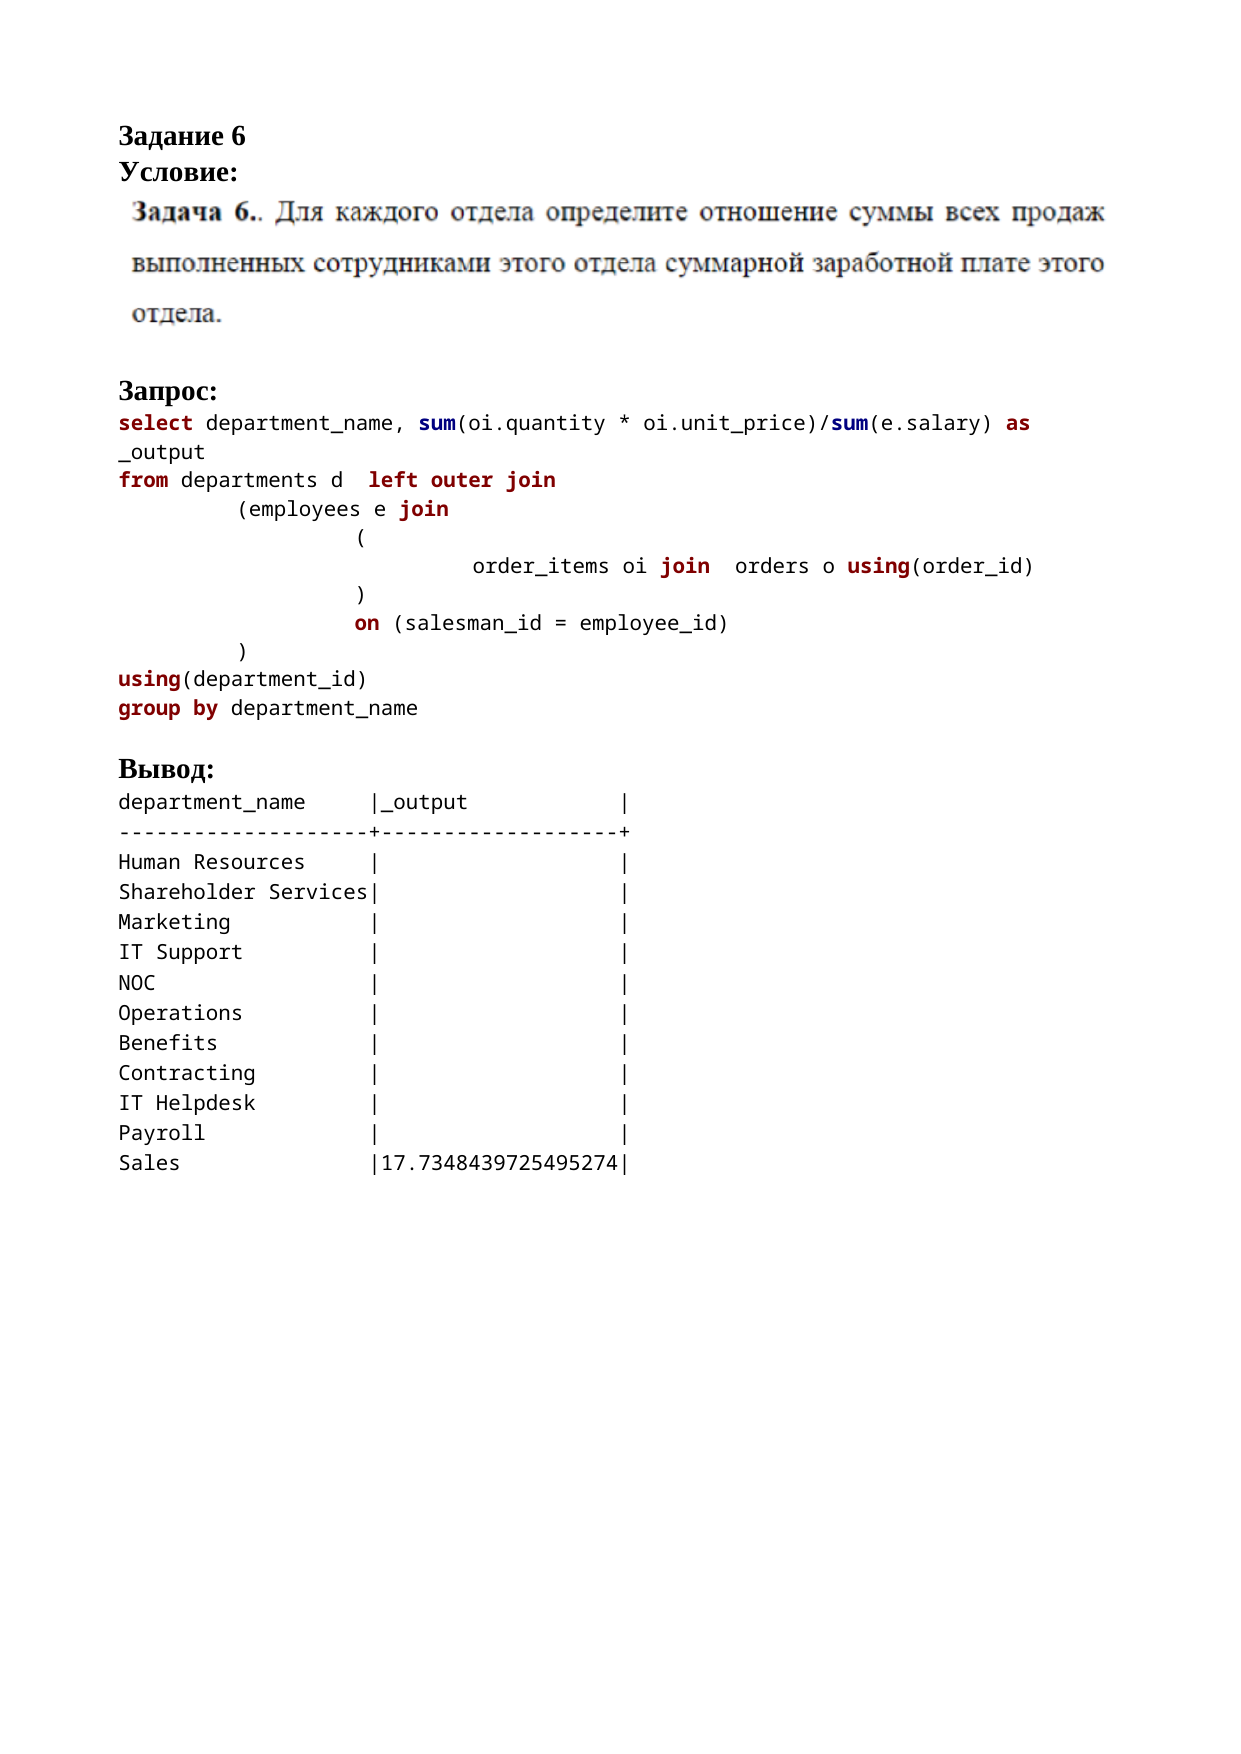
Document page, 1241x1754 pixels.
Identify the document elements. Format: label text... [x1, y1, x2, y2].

text Contracting | | [118, 1058, 1122, 1086]
text Operations | | [118, 998, 1122, 1026]
text on (salesman_id = employee_id) [118, 608, 1122, 636]
text Sales |17.7348439725495274| [118, 1148, 1122, 1177]
text department_name |_output | [118, 787, 1122, 815]
text Условие: [118, 154, 1122, 187]
text Human Resources | | [118, 847, 1122, 876]
text Payroll | | [118, 1118, 1122, 1147]
text Задание 6 [118, 118, 1122, 152]
text IT Support | | [118, 937, 1122, 966]
text from departments d left outer join [118, 465, 1122, 494]
text IT Helpdesk | | [118, 1088, 1122, 1116]
text ( [118, 522, 1122, 551]
text select department_name, sum(oi.quantity * oi.unit_price)/sum(e.salary) as _output [118, 408, 1122, 465]
text Benefits | | [118, 1028, 1122, 1056]
text Вывод: [118, 751, 1122, 785]
picture [118, 189, 1123, 336]
text Запрос: [118, 373, 1122, 407]
text Shareholder Services| | [118, 877, 1122, 906]
text NOC | | [118, 968, 1122, 996]
text --------------------+-------------------+ [118, 817, 1122, 846]
text (employees e join [118, 494, 1122, 522]
text ) [118, 579, 1122, 608]
text order_items oi join orders o using(order_id) [118, 551, 1122, 579]
text group by department_name [118, 693, 1122, 721]
text Marketing | | [118, 907, 1122, 936]
text ) [118, 636, 1122, 664]
text using(department_id) [118, 664, 1122, 693]
